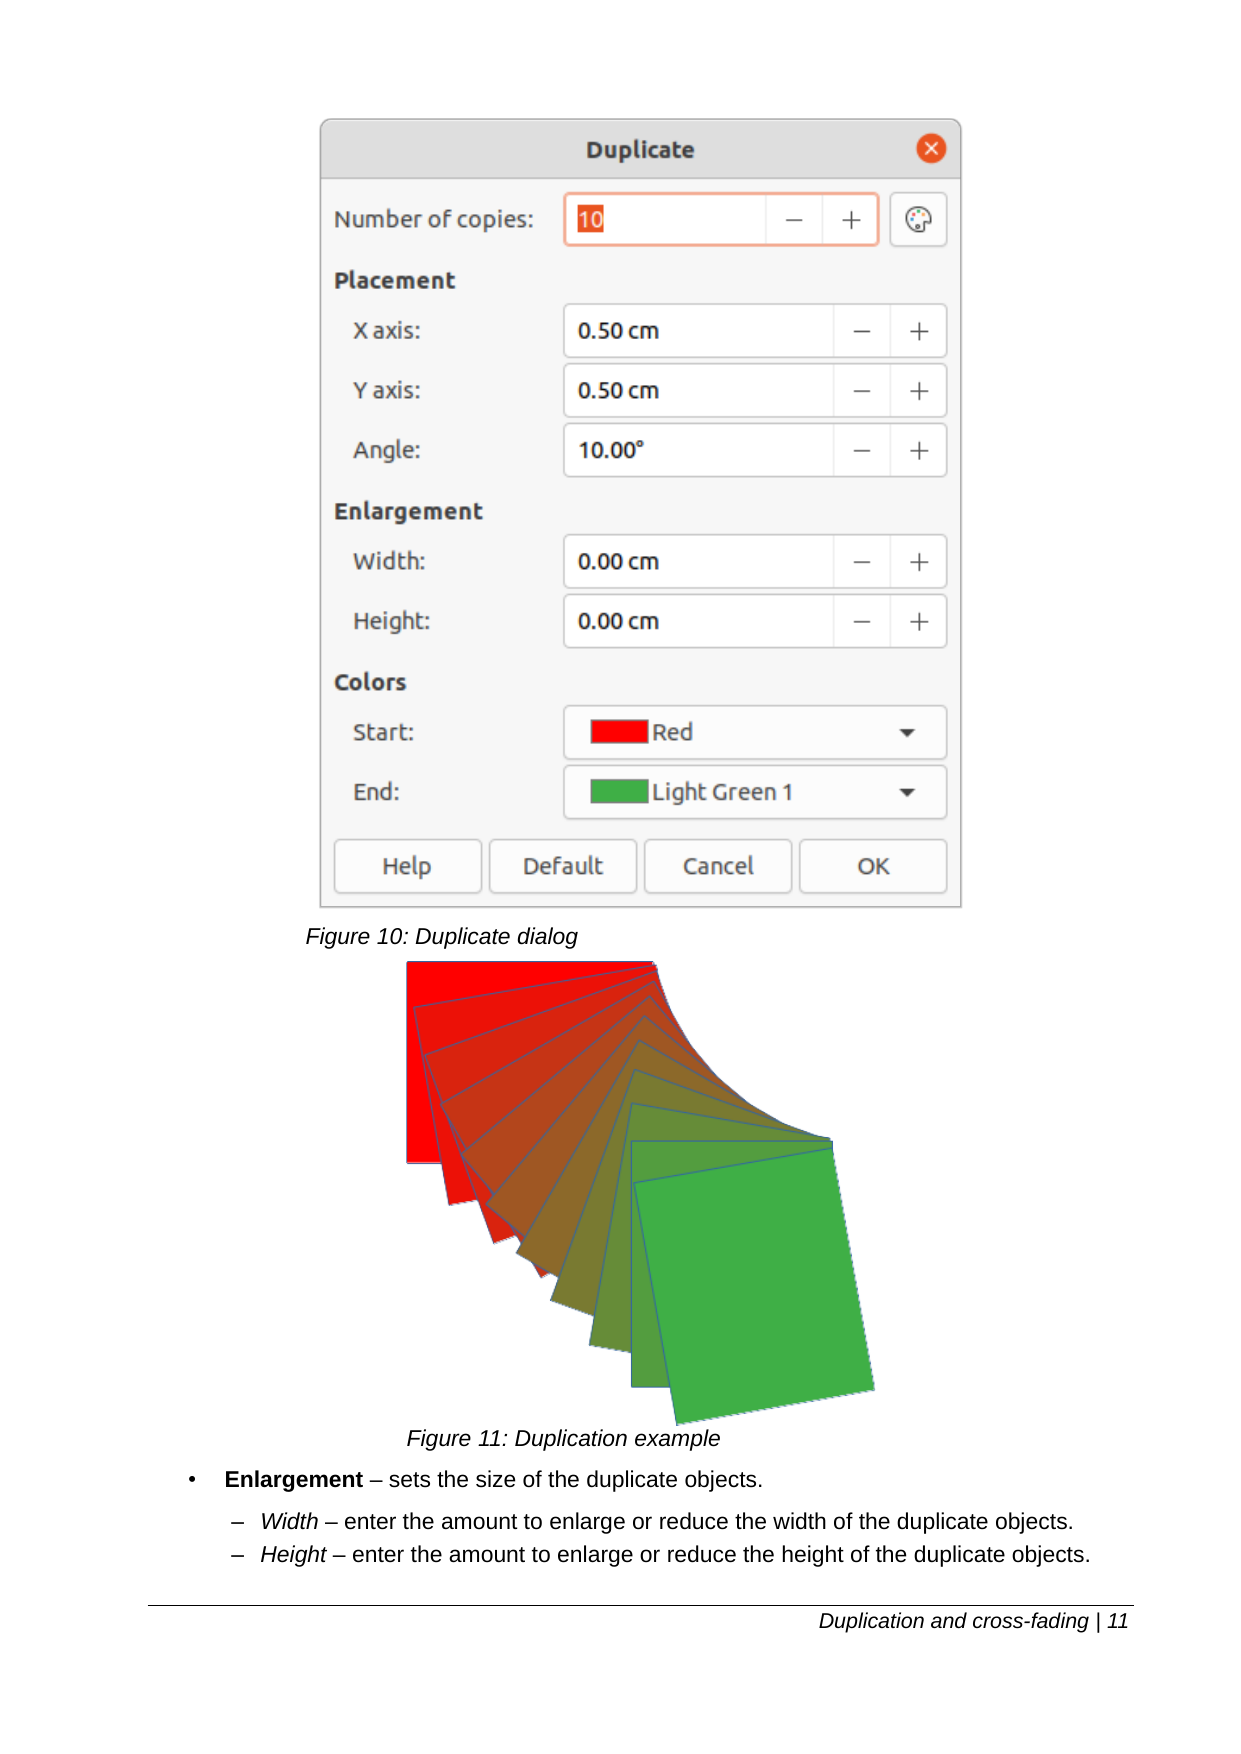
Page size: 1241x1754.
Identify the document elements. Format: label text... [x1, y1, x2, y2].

list Height – enter the amount to enlarge or reduce the height of the duplicate objects. [231, 1541, 1134, 1567]
text Figure 11: Duplication example [406, 1426, 875, 1452]
list Enlargement – sets the size of the duplicate objects. [185, 1463, 1134, 1496]
picture [305, 118, 977, 923]
text Figure 10: Duplicate dialog [305, 923, 976, 949]
picture [406, 961, 876, 1426]
list Width – enter the amount to enlarge or reduce the width of the duplicate objects. [231, 1508, 1134, 1534]
